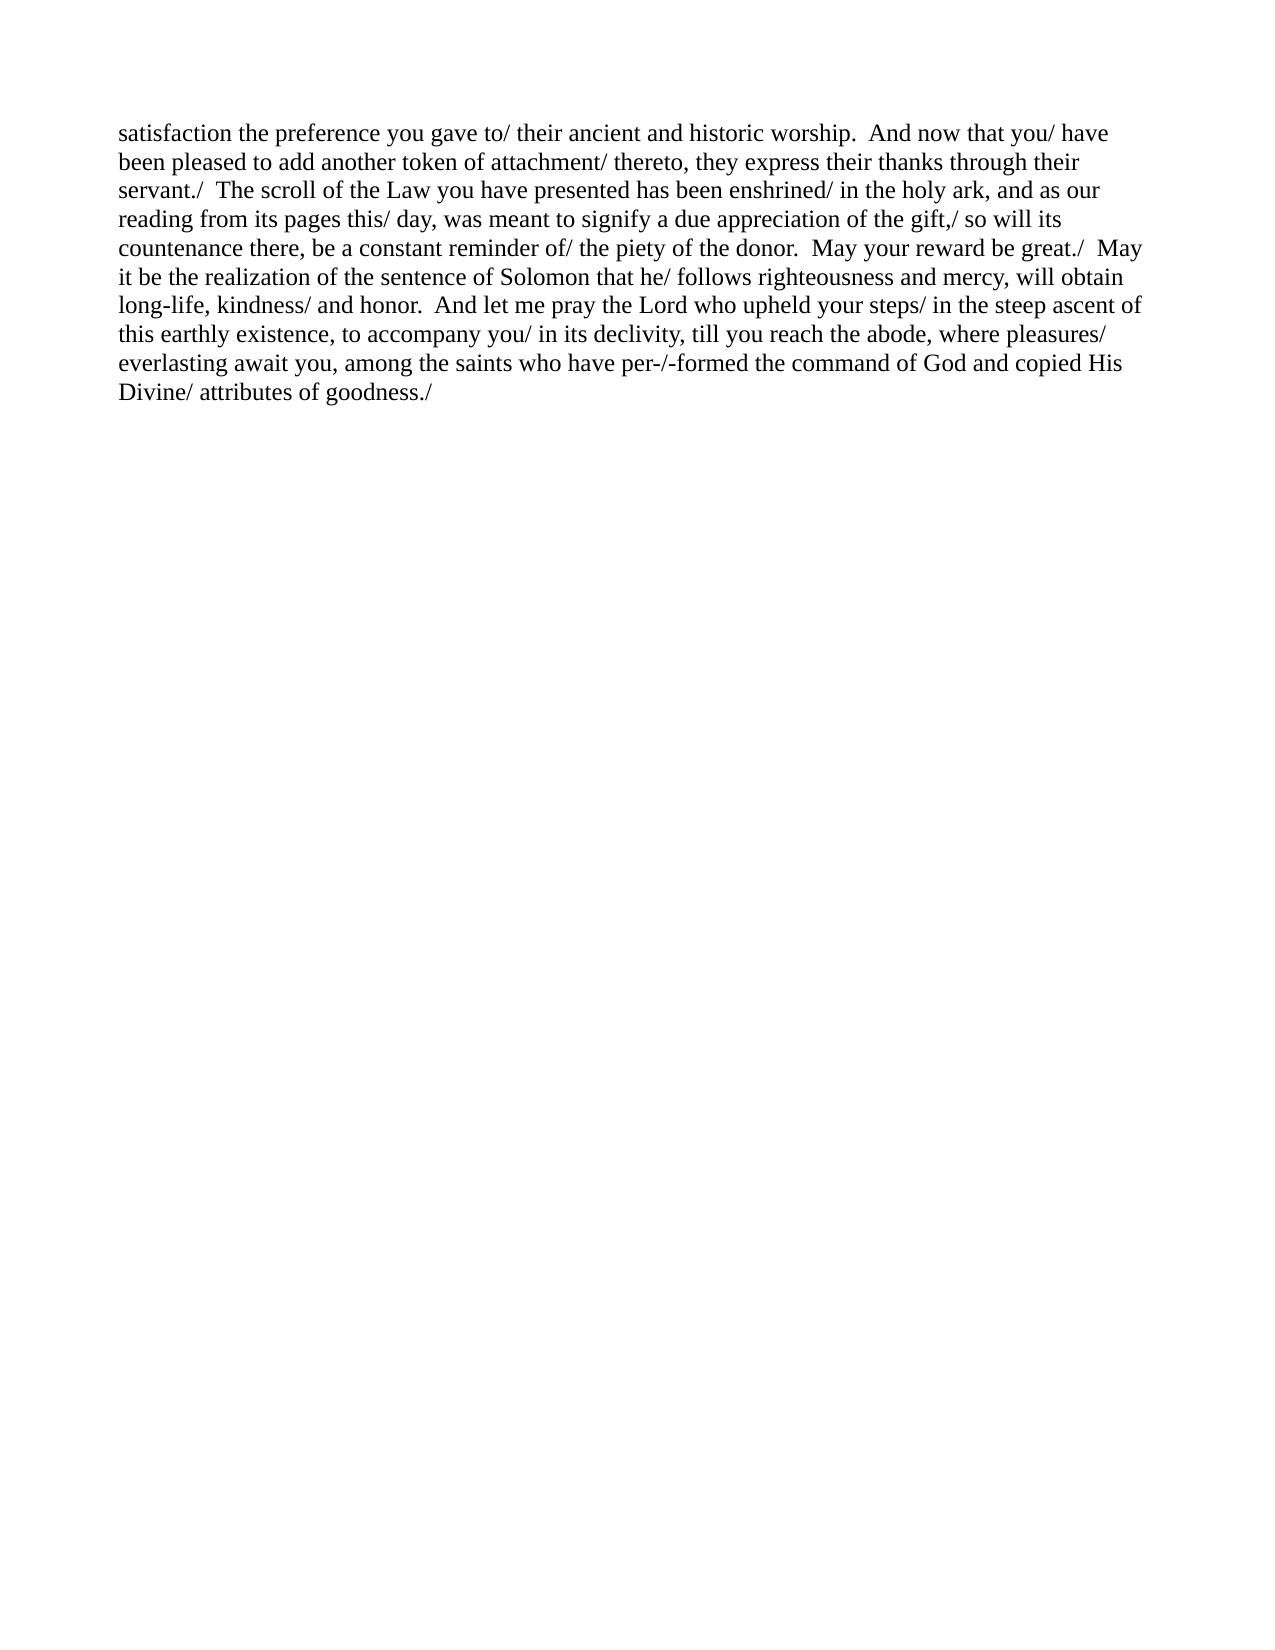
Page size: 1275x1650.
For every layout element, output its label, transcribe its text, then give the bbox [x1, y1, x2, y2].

text satisfaction the preference you gave to/ their ancient and historic worship. And now that you/ have been pleased to add another token of attachment/ thereto, they express their thanks through their servant./ The scroll of the Law you have presented has been enshrined/ in the holy ark, and as our reading from its pages this/ day, was meant to signify a due appreciation of the gift,/ so will its countenance there, be a constant reminder of/ the piety of the donor. May your reward be great./ May it be the realization of the sentence of Solomon that he/ follows righteousness and mercy, will obtain long-life, kindness/ and honor. And let me pray the Lord who upheld your steps/ in the steep ascent of this earthly existence, to accompany you/ in its declivity, till you reach the abode, where pleasures/ everlasting await you, among the saints who have per-/-formed the command of God and copied His Divine/ attributes of goodness./ [118, 118, 1157, 406]
